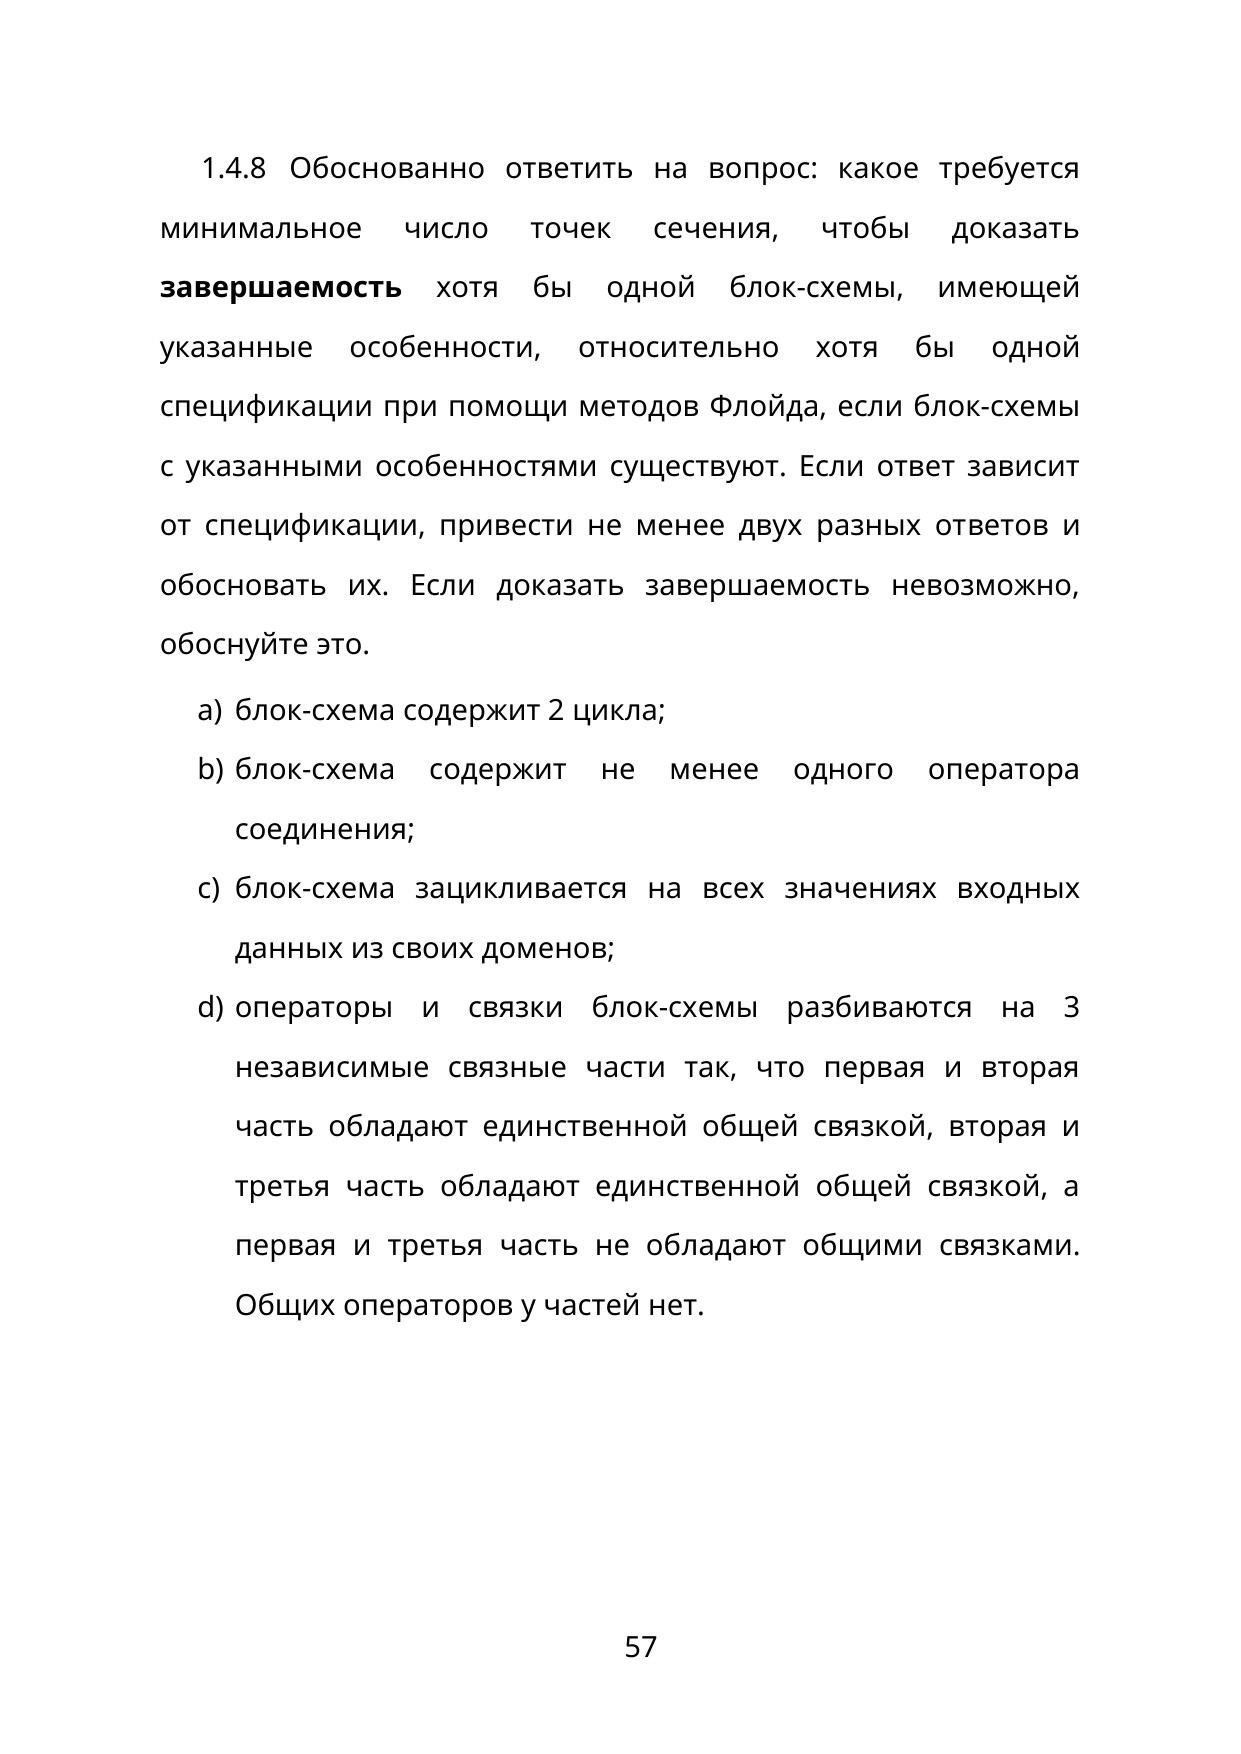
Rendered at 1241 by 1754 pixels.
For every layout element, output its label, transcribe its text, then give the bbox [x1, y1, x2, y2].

list блок-схема содержит 2 цикла; [197, 689, 1081, 729]
subtitle Обоснованно ответить на вопрос: какое требуется мини­мальное число точек сечения, чтобы доказать завершаемость хотя бы одной блок-схемы, имеющей указанные особенности, относи­тельно хотя бы одной спецификации при помощи методов Флойда, если блок-схемы с указанными особенностями существуют. Если ответ зависит от спецификации, привести не менее двух разных от­ветов и обосновать их. Если доказать завершаемость невозможно, обоснуйте это. [159, 148, 1081, 663]
list блок-схема зацикливается на всех значениях входных данных из своих доменов; [197, 868, 1081, 967]
list операторы и связки блок-схемы разбиваются на 3 независи­мые связные части так, что первая и вторая часть обладают единственной общей связкой, вторая и третья часть обладают единственной общей связкой, а первая и третья часть не об­ладают общими связками. Общих операторов у частей нет. [197, 987, 1081, 1324]
list блок-схема содержит не менее одного оператора соединения; [197, 749, 1081, 848]
